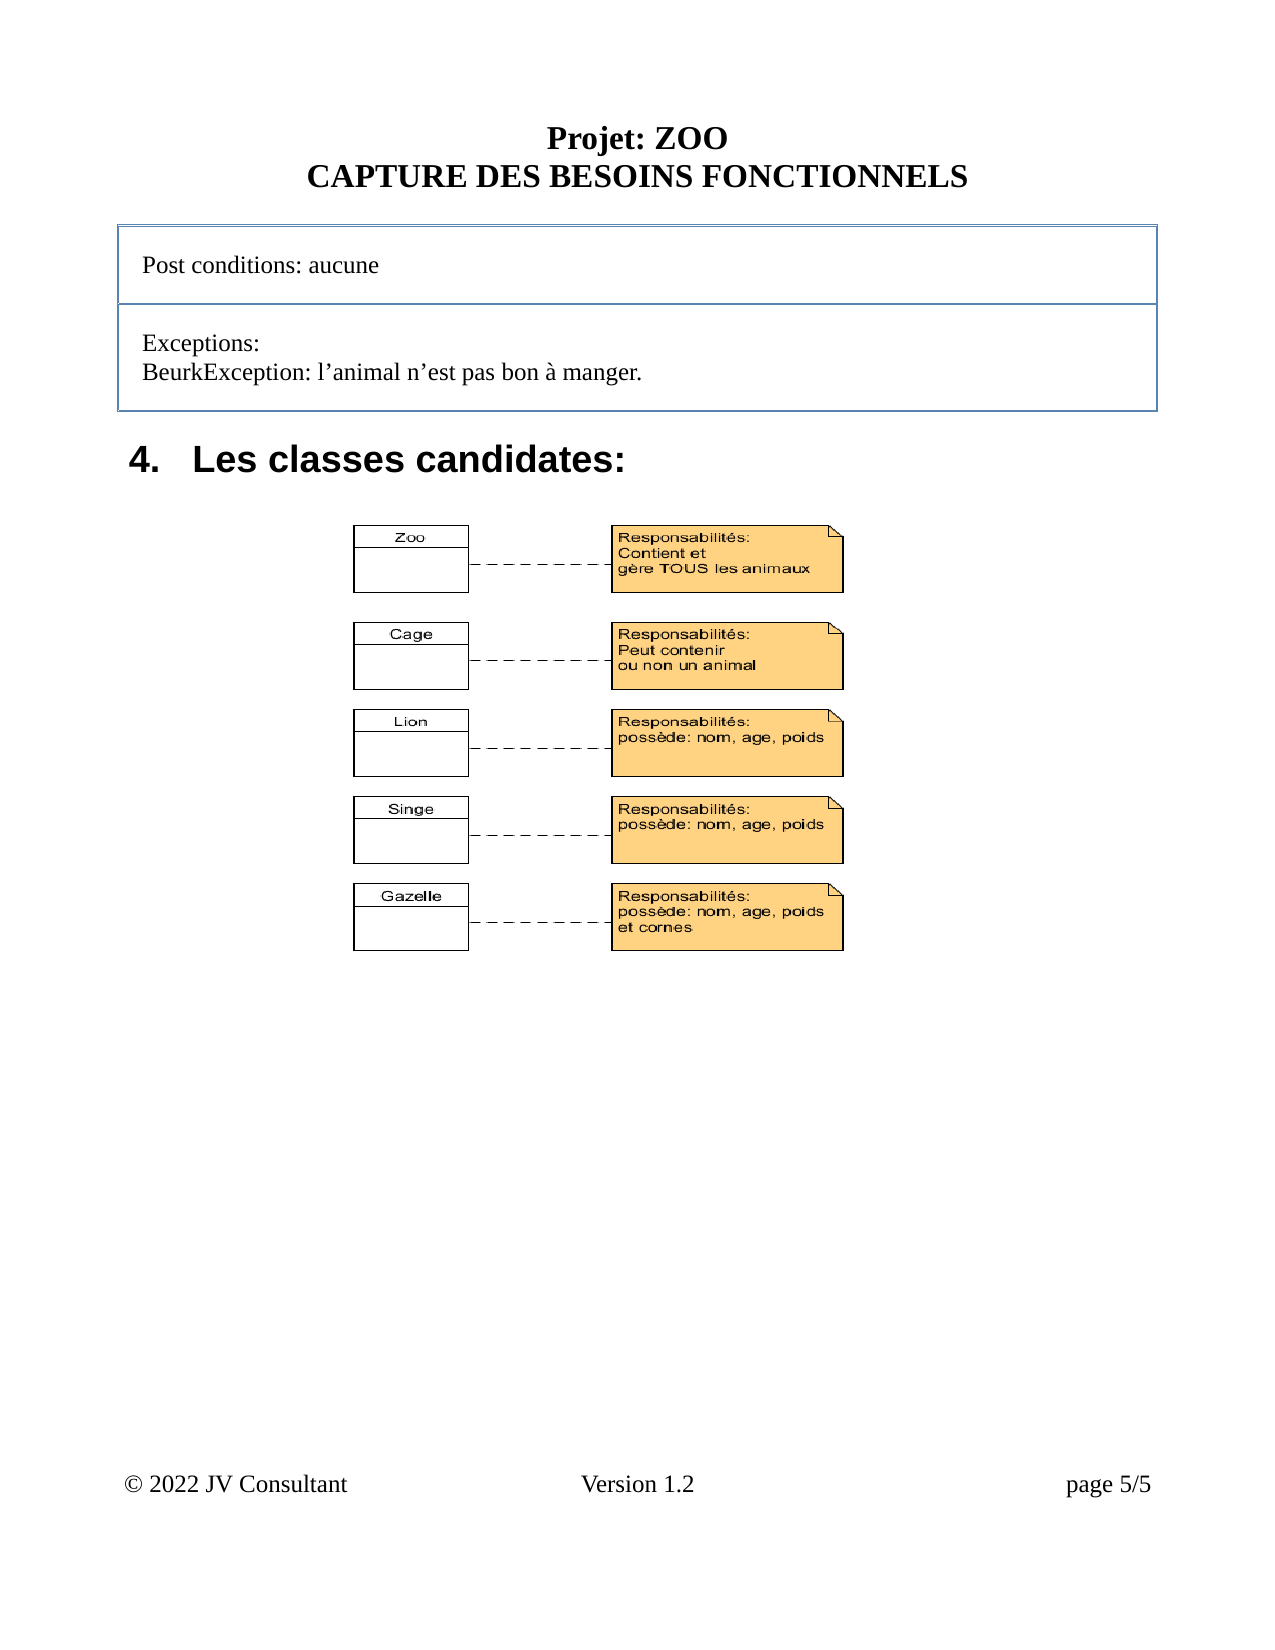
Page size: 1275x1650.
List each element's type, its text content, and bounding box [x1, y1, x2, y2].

picture [328, 505, 870, 970]
subtitle Les classes candidates: [118, 437, 1157, 480]
table_cell Exceptions: BeurkException: l’animal n’est pas bon à manger. [119, 305, 1156, 409]
table_cell Post conditions: aucune [119, 227, 1156, 302]
